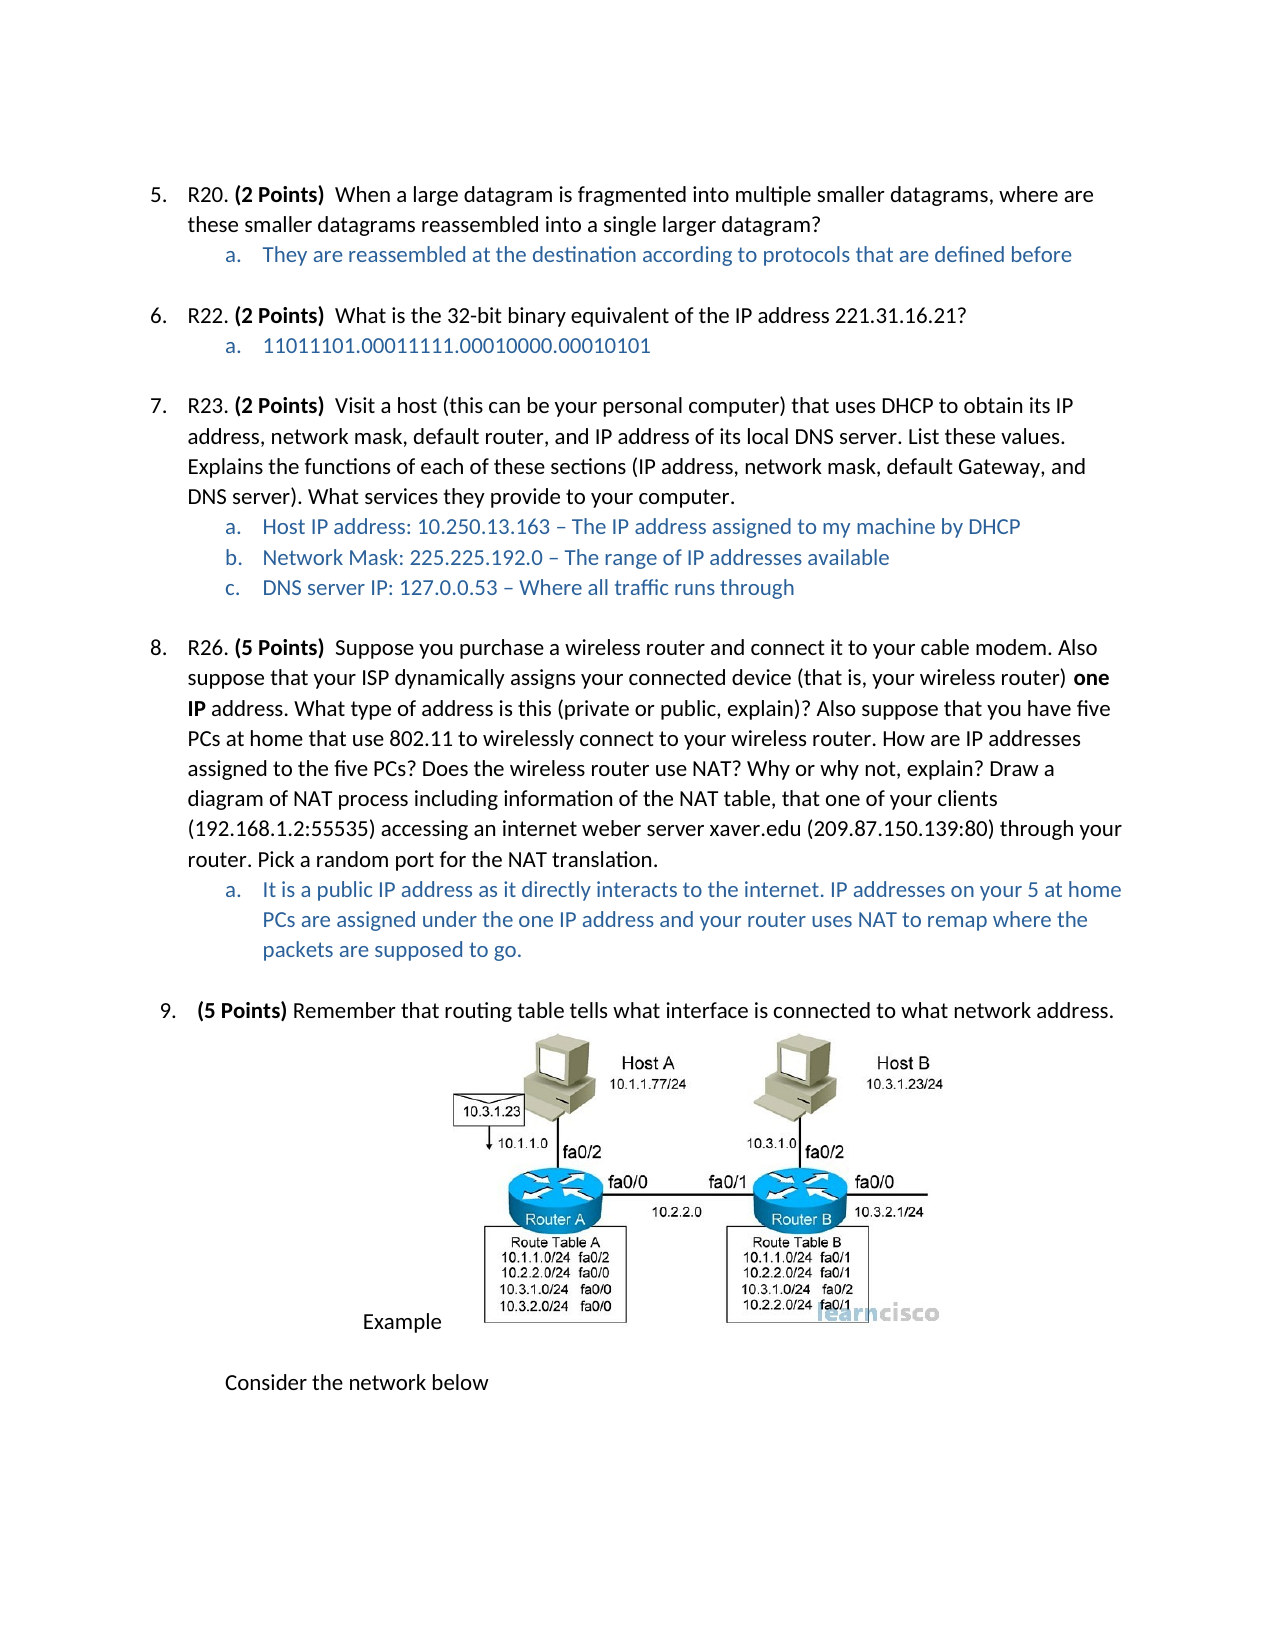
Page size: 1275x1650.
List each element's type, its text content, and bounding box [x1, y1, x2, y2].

list (5 Points) Remember that routing table tells what interface is connected to what network address. Example [150, 996, 1125, 1335]
list They are reassembled at the destination according to protocols that are defined before [225, 241, 1125, 269]
list Consider the network below [187, 1368, 1125, 1396]
list Network Mask: 225.225.192.0 – The range of IP addresses available [225, 543, 1125, 571]
list R23. (2 Points) Visit a host (this can be your personal computer) that uses DHCP to obtain its IP address, network mask, default router, and IP address of its local DNS server. List these values. Explains the functions of each of these sections (IP address, network mask, default Gateway, and DNS server). What services they provide to your computer. [150, 392, 1125, 510]
list DNS server IP: 127.0.0.53 – Where all traffic runs through [225, 573, 1125, 601]
list R22. (2 Points) What is the 32-bit binary equivalent of the IP address 221.31.16.21? [150, 301, 1125, 329]
list It is a public IP address as it directly interacts to the internet. IP addresses on your 5 at home PCs are assigned under the one IP address and your router uses NAT to remap where the packets are supposed to go. [225, 875, 1125, 963]
list 11011101.00011111.00010000.00010101 [225, 331, 1125, 359]
list Host IP address: 10.250.13.163 – The IP address assigned to my machine by DHCP [225, 512, 1125, 541]
list R26. (5 Points) Suppose you purchase a wireless router and connect it to your cable modem. Also suppose that your ISP dynamically assigns your connected device (that is, your wireless router) one IP address. What type of address is this (private or public, explain)? Also suppose that you have five PCs at home that use 802.11 to wirelessly connect to your wireless router. How are IP addresses assigned to the five PCs? Does the wireless router use NAT? Why or why not, explain? Draw a diagram of NAT process including information of the NAT table, that one of your clients (192.168.1.2:55535) accessing an internet weber server xaver.edu (209.87.150.139:80) through your router. Pick a random port for the NAT translation. [150, 633, 1125, 873]
picture [446, 1026, 949, 1330]
list R20. (2 Points) When a large datagram is fragmented into multiple smaller datagrams, where are these smaller datagrams reassembled into a single larger datagram? [150, 180, 1125, 238]
